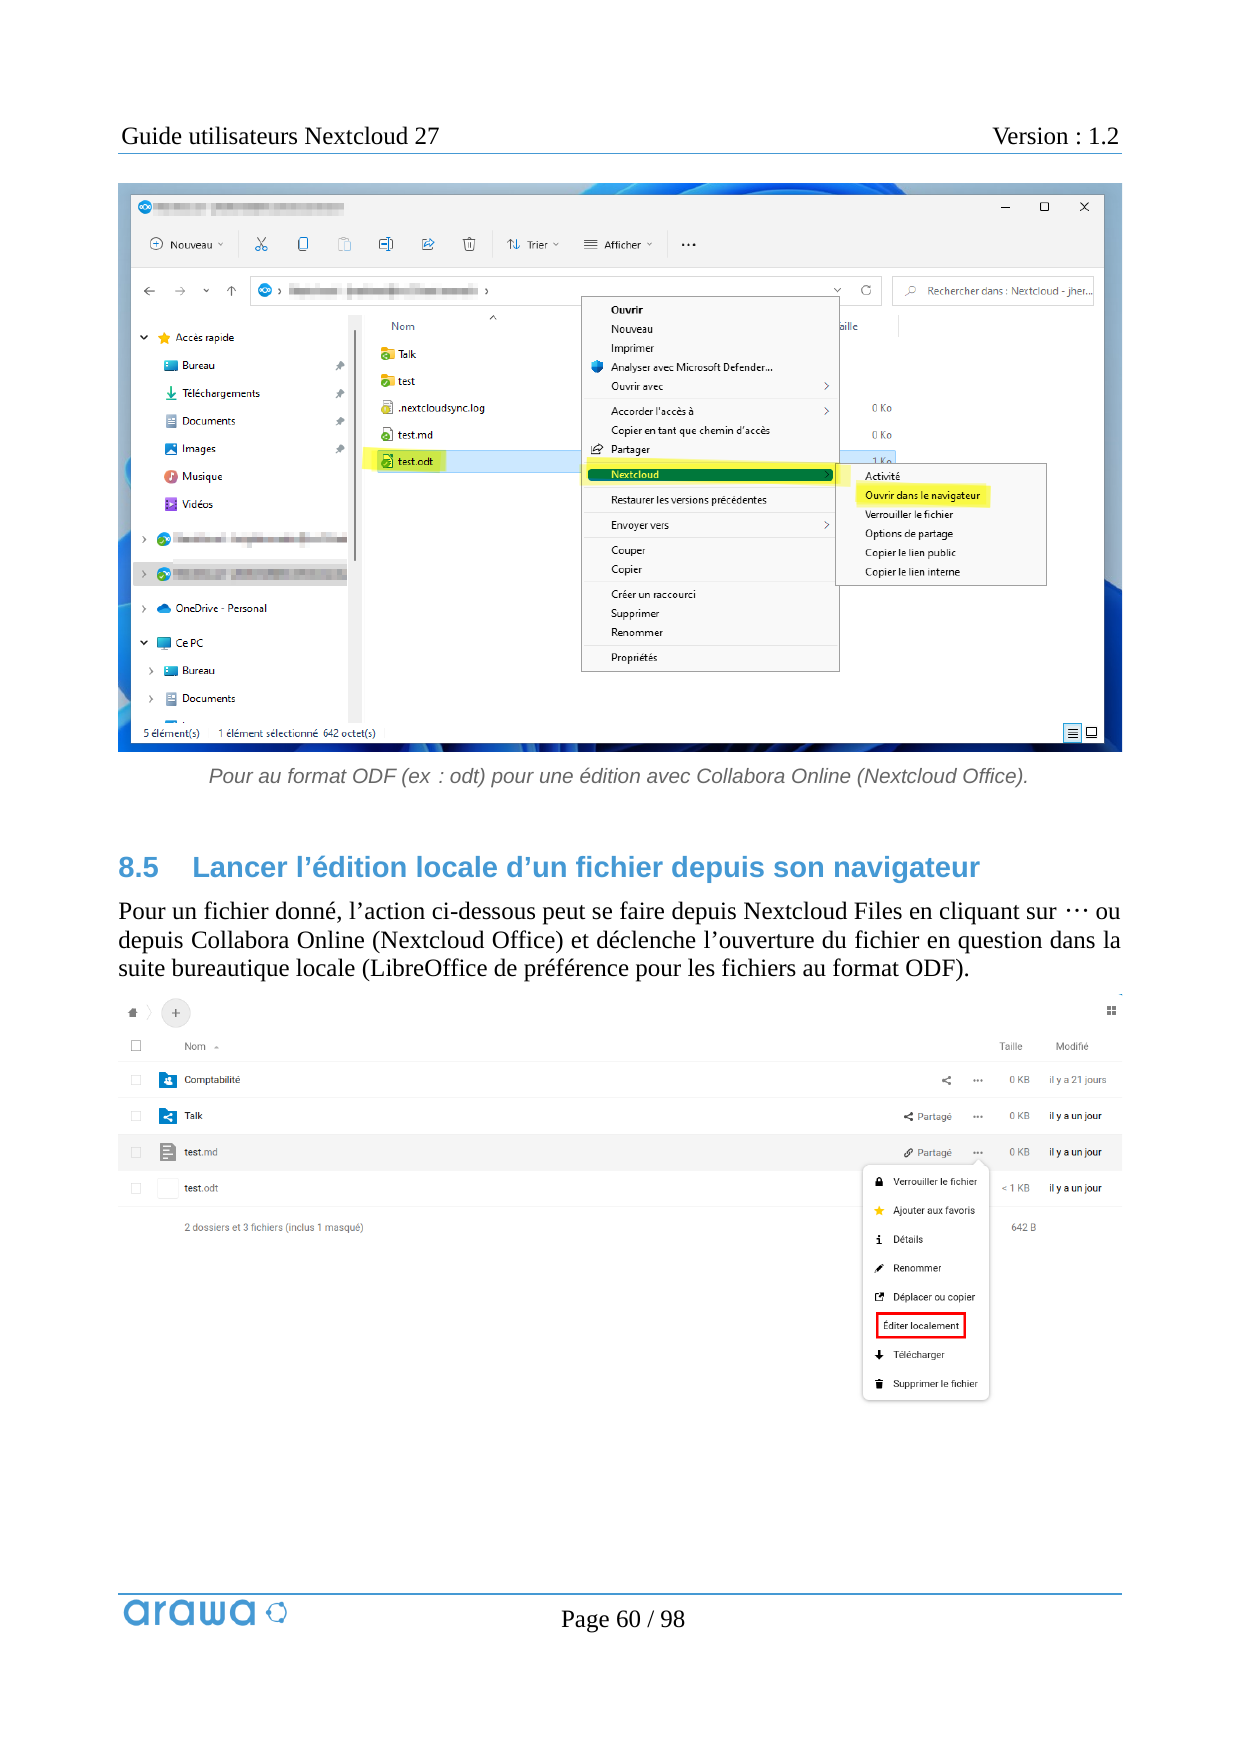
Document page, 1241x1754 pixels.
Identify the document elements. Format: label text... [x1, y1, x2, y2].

subtitle Lancer l’édition locale d’un fichier depuis son navigateur [118, 850, 1122, 883]
picture [121, 1597, 290, 1628]
text Pour au format ODF (ex : odt) pour une édition avec Collabora Online (Nextcloud Office). [118, 764, 1122, 788]
picture [118, 994, 1123, 1411]
picture [118, 183, 1123, 752]
text Pour un fichier donné, l’action ci-dessous peut se faire depuis Nextcloud Files en cliquant sur ⋅⋅⋅ ou depuis Collabora Online (Nextcloud Office) et déclenche l’ouverture du fichier en question dans la suite bureautique locale (LibreOffice de préférence pour les fichiers au format ODF). [118, 896, 1122, 982]
